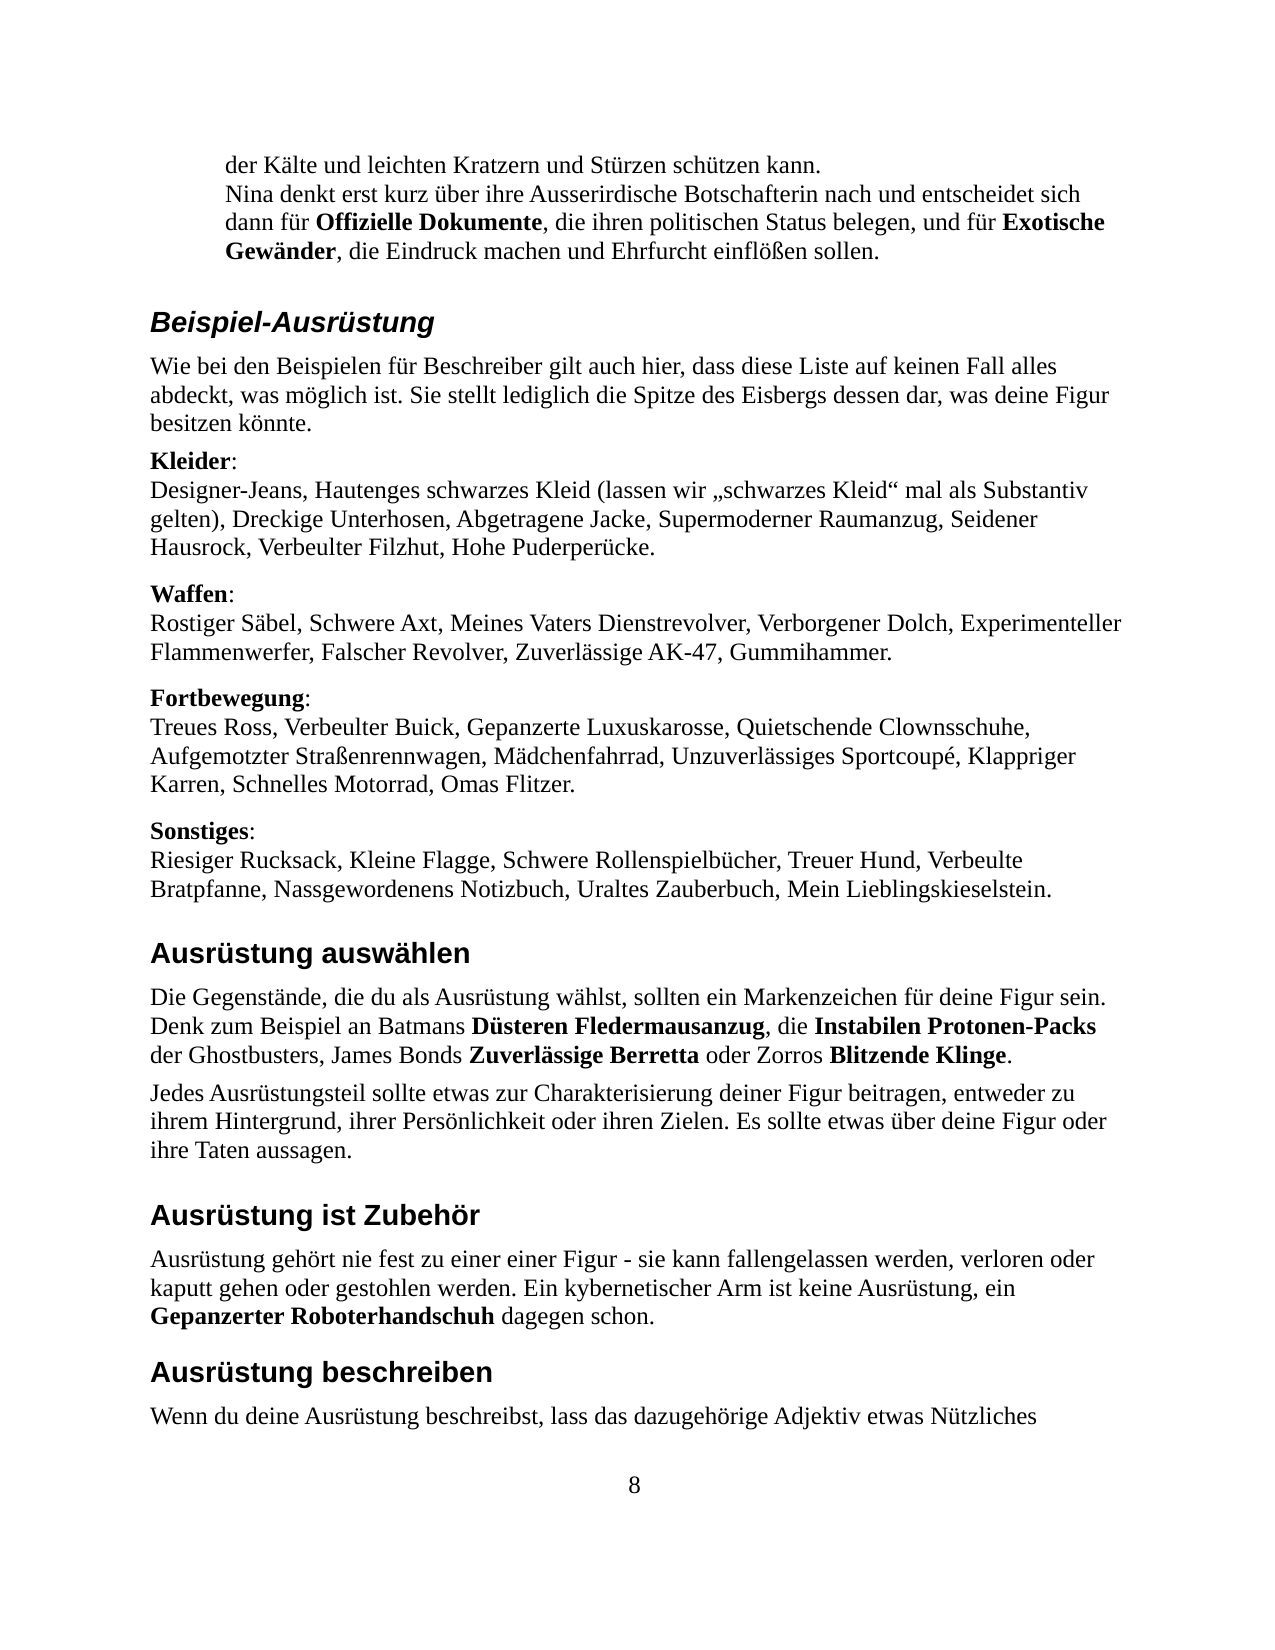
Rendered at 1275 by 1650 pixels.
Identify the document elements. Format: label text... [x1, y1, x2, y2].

subtitle Ausrüstung beschreiben [150, 1355, 1125, 1389]
text Waffen: Rostiger Säbel, Schwere Axt, Meines Vaters Dienstrevolver, Verborgener Dolch, Experimenteller Flammenwerfer, Falscher Revolver, Zuverlässige AK-47, Gummihammer. [150, 579, 1125, 665]
text der Kälte und leichten Kratzern und Stürzen schützen kann. Nina denkt erst kurz über ihre Ausserirdische Botschafterin nach und entscheidet sich dann für Offizielle Dokumente, die ihren politischen Status belegen, und für Exotische Gewänder, die Eindruck machen und Ehrfurcht einflößen sollen. [225, 150, 1125, 265]
text Die Gegenstände, die du als Ausrüstung wählst, sollten ein Markenzeichen für deine Figur sein. Denk zum Beispiel an Batmans Düsteren Fledermausanzug, die Instabilen Protonen-Packs der Ghostbusters, James Bonds Zuverlässige Berretta oder Zorros Blitzende Klinge. [150, 982, 1125, 1069]
text Fortbewegung: Treues Ross, Verbeulter Buick, Gepanzerte Luxuskarosse, Quietschende Clownsschuhe, Aufgemotzter Straßenrennwagen, Mädchenfahrrad, Unzuverlässiges Sportcoupé, Klappriger Karren, Schnelles Motorrad, Omas Flitzer. [150, 683, 1125, 798]
text Sonstiges: Riesiger Rucksack, Kleine Flagge, Schwere Rollenspielbücher, Treuer Hund, Verbeulte Bratpfanne, Nassgewordenens Notizbuch, Uraltes Zauberbuch, Mein Lieblingskieselstein. [150, 816, 1125, 902]
subtitle Ausrüstung auswählen [150, 936, 1125, 970]
text Jedes Ausrüstungsteil sollte etwas zur Charakterisierung deiner Figur beitragen, entweder zu ihrem Hintergrund, ihrer Persönlichkeit oder ihren Zielen. Es sollte etwas über deine Figur oder ihre Taten aussagen. [150, 1078, 1125, 1164]
text Ausrüstung gehört nie fest zu einer einer Figur - sie kann fallengelassen werden, verloren oder kaputt gehen oder gestohlen werden. Ein kybernetischer Arm ist keine Ausrüstung, ein Gepanzerter Roboterhandschuh dagegen schon. [150, 1244, 1125, 1330]
text Wenn du deine Ausrüstung beschreibst, lass das dazugehörige Adjektiv etwas Nützliches [150, 1401, 1125, 1430]
subtitle Beispiel-Ausrüstung [150, 305, 1125, 338]
text Kleider: Designer-Jeans, Hautenges schwarzes Kleid (lassen wir „schwarzes Kleid“ mal als Substantiv gelten), Dreckige Unterhosen, Abgetragene Jacke, Supermoderner Raumanzug, Seidener Hausrock, Verbeulter Filzhut, Hohe Puderperücke. [150, 446, 1125, 561]
text Wie bei den Beispielen für Beschreiber gilt auch hier, dass diese Liste auf keinen Fall alles abdeckt, was möglich ist. Sie stellt lediglich die Spitze des Eisbergs dessen dar, was deine Figur besitzen könnte. [150, 351, 1125, 437]
subtitle Ausrüstung ist Zubehör [150, 1198, 1125, 1231]
